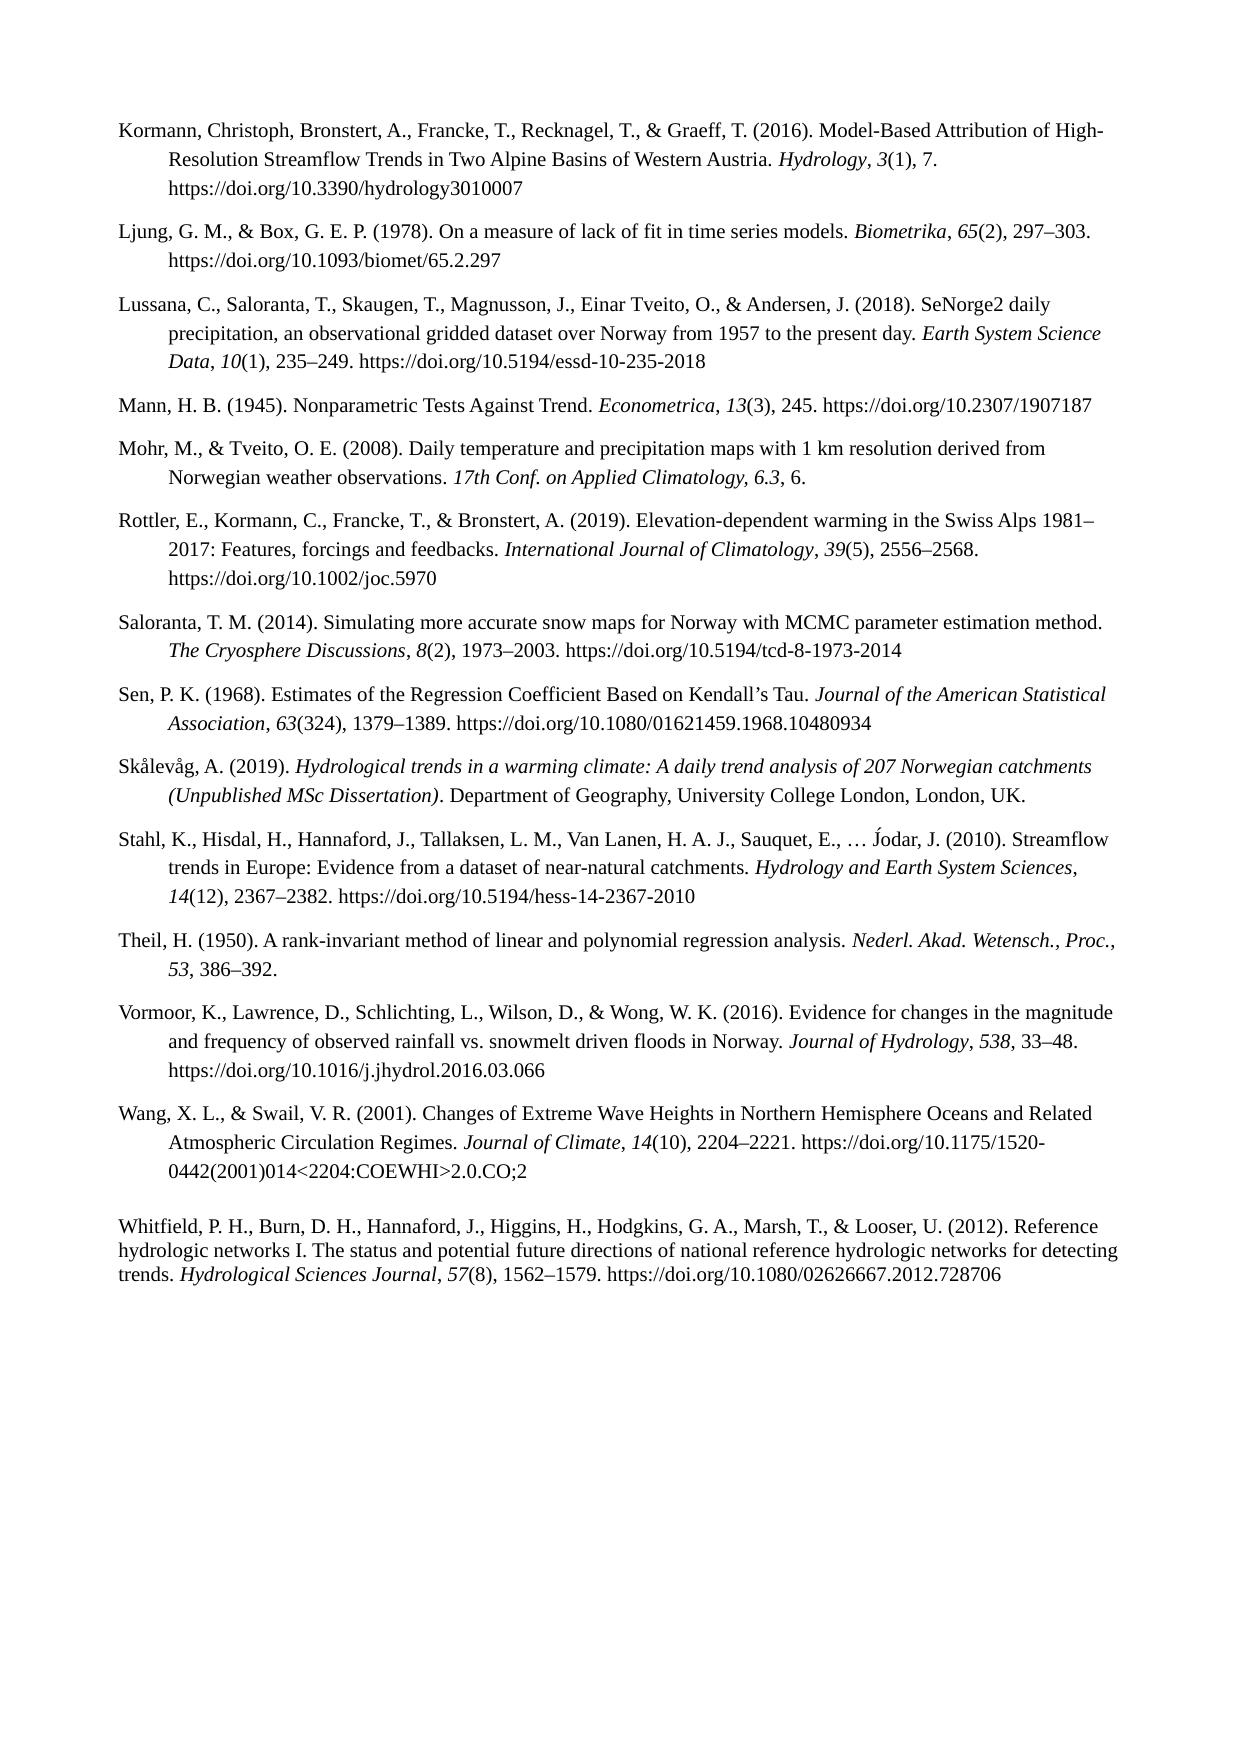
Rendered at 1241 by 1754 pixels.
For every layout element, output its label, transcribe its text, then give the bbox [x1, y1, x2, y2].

text Lussana, C., Saloranta, T., Skaugen, T., Magnusson, J., Einar Tveito, O., & Andersen, J. (2018). SeNorge2 daily precipitation, an observational gridded dataset over Norway from 1957 to the present day. Earth System Science Data, 10(1), 235–249. https://doi.org/10.5194/essd-10-235-2018 [118, 292, 1122, 373]
text Skålevåg, A. (2019). Hydrological trends in a warming climate: A daily trend analysis of 207 Norwegian catchments (Unpublished MSc Dissertation). Department of Geography, University College London, London, UK. [118, 754, 1122, 807]
text Mohr, M., & Tveito, O. E. (2008). Daily temperature and precipitation maps with 1 km resolution derived from Norwegian weather observations. 17th Conf. on Applied Climatology, 6.3, 6. [118, 436, 1122, 489]
text Vormoor, K., Lawrence, D., Schlichting, L., Wilson, D., & Wong, W. K. (2016). Evidence for changes in the magnitude and frequency of observed rainfall vs. snowmelt driven floods in Norway. Journal of Hydrology, 538, 33–48. https://doi.org/10.1016/j.jhydrol.2016.03.066 [118, 1000, 1122, 1082]
text Stahl, K., Hisdal, H., Hannaford, J., Tallaksen, L. M., Van Lanen, H. A. J., Sauquet, E., … J́odar, J. (2010). Streamflow trends in Europe: Evidence from a dataset of near-natural catchments. Hydrology and Earth System Sciences, 14(12), 2367–2382. https://doi.org/10.5194/hess-14-2367-2010 [118, 826, 1122, 908]
text Sen, P. K. (1968). Estimates of the Regression Coefficient Based on Kendall’s Tau. Journal of the American Statistical Association, 63(324), 1379–1389. https://doi.org/10.1080/01621459.1968.10480934 [118, 682, 1122, 735]
text Rottler, E., Kormann, C., Francke, T., & Bronstert, A. (2019). Elevation-dependent warming in the Swiss Alps 1981–2017: Features, forcings and feedbacks. International Journal of Climatology, 39(5), 2556–2568. https://doi.org/10.1002/joc.5970 [118, 508, 1122, 590]
text Theil, H. (1950). A rank-invariant method of linear and polynomial regression analysis. Nederl. Akad. Wetensch., Proc., 53, 386–392. [118, 928, 1122, 981]
text Mann, H. B. (1945). Nonparametric Tests Against Trend. Econometrica, 13(3), 245. https://doi.org/10.2307/1907187 [118, 393, 1122, 417]
text Wang, X. L., & Swail, V. R. (2001). Changes of Extreme Wave Heights in Northern Hemisphere Oceans and Related Atmospheric Circulation Regimes. Journal of Climate, 14(10), 2204–2221. https://doi.org/10.1175/1520-0442(2001)014<2204:COEWHI>2.0.CO;2 [118, 1101, 1122, 1183]
text Whitfield, P. H., Burn, D. H., Hannaford, J., Higgins, H., Hodgkins, G. A., Marsh, T., & Looser, U. (2012). Reference hydrologic networks I. The status and potential future directions of national reference hydrologic networks for detecting trends. Hydrological Sciences Journal, 57(8), 1562–1579. https://doi.org/10.1080/02626667.2012.728706 [118, 1214, 1122, 1286]
text Kormann, Christoph, Bronstert, A., Francke, T., Recknagel, T., & Graeff, T. (2016). Model-Based Attribution of High-Resolution Streamflow Trends in Two Alpine Basins of Western Austria. Hydrology, 3(1), 7. https://doi.org/10.3390/hydrology3010007 [118, 118, 1122, 200]
text Saloranta, T. M. (2014). Simulating more accurate snow maps for Norway with MCMC parameter estimation method. The Cryosphere Discussions, 8(2), 1973–2003. https://doi.org/10.5194/tcd-8-1973-2014 [118, 609, 1122, 662]
text Ljung, G. M., & Box, G. E. P. (1978). On a measure of lack of fit in time series models. Biometrika, 65(2), 297–303. https://doi.org/10.1093/biomet/65.2.297 [118, 219, 1122, 272]
